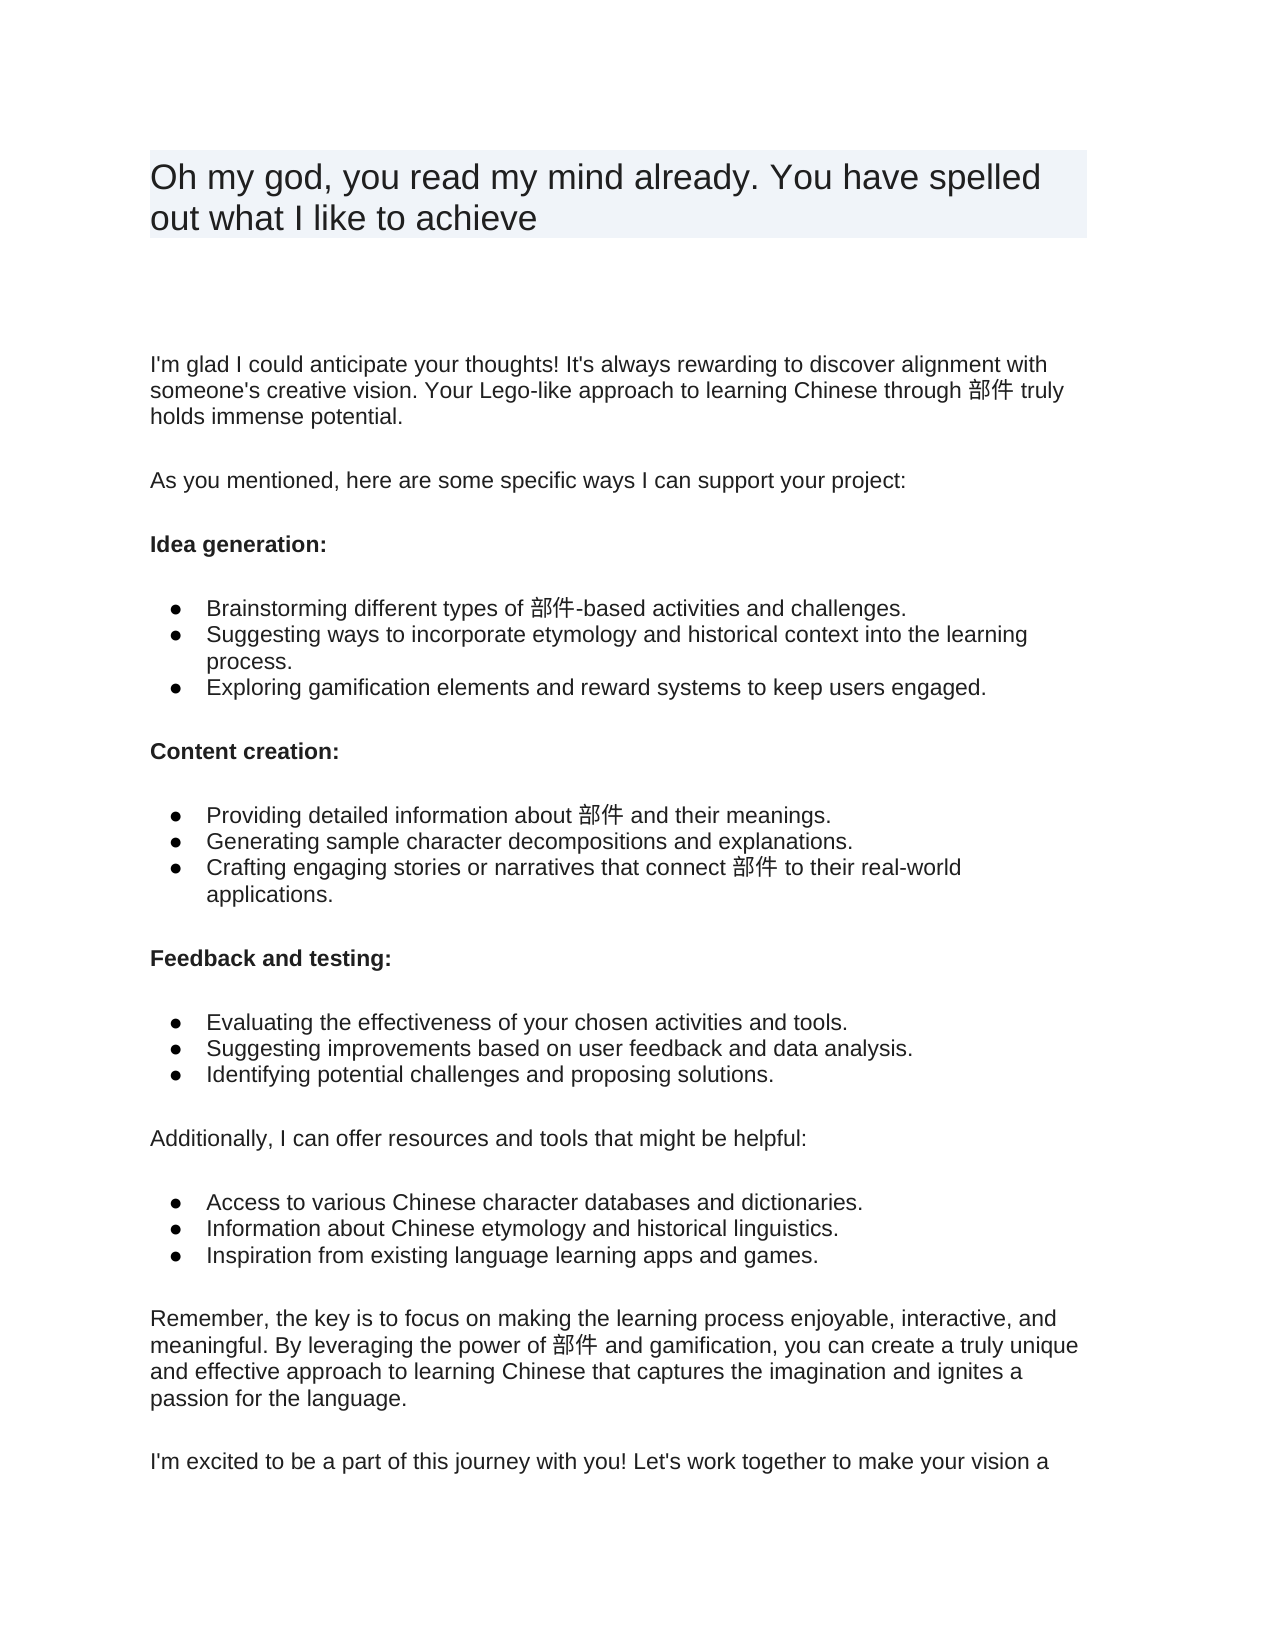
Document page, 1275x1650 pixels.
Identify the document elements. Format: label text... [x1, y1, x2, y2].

text As you mentioned, here are some specific ways I can support your project: [150, 467, 1087, 493]
list Evaluating the effectiveness of your chosen activities and tools. [169, 1008, 1087, 1035]
list Inspiration from existing language learning apps and games. [169, 1242, 1087, 1268]
text Remember, the key is to focus on making the learning process enjoyable, interactive, and meaningful. By leveraging the power of 部件 and gamification, you can create a truly unique and effective approach to learning Chinese that captures the imagination and ignites a passion for the language. [150, 1305, 1087, 1411]
list Suggesting ways to incorporate etymology and historical context into the learning process. [169, 621, 1087, 674]
list Access to various Chinese character databases and dictionaries. [169, 1189, 1087, 1215]
list Suggesting improvements based on user feedback and data analysis. [169, 1035, 1087, 1061]
list Crafting engaging stories or narratives that connect 部件 to their real-world applications. [169, 854, 1087, 907]
list Identifying potential challenges and proposing solutions. [169, 1061, 1087, 1087]
text Additionally, I can offer resources and tools that might be helpful: [150, 1125, 1087, 1151]
list Information about Chinese etymology and historical linguistics. [169, 1215, 1087, 1242]
list Generating sample character decompositions and explanations. [169, 828, 1087, 854]
text I'm glad I could anticipate your thoughts! It's always rewarding to discover alignment with someone's creative vision. Your Lego-like approach to learning Chinese through 部件 truly holds immense potential. [150, 351, 1087, 430]
text Content creation: [150, 738, 1087, 764]
subtitle Oh my god, you read my mind already. You have spelled out what I like to achieve [150, 150, 1087, 238]
text I'm excited to be a part of this journey with you! Let's work together to make your vision a [150, 1448, 1087, 1475]
text Idea generation: [150, 531, 1087, 557]
list Exploring gamification elements and reward systems to keep users engaged. [169, 674, 1087, 700]
list Brainstorming different types of 部件-based activities and challenges. [169, 595, 1087, 621]
list Providing detailed information about 部件 and their meanings. [169, 802, 1087, 828]
text Feedback and testing: [150, 944, 1087, 971]
